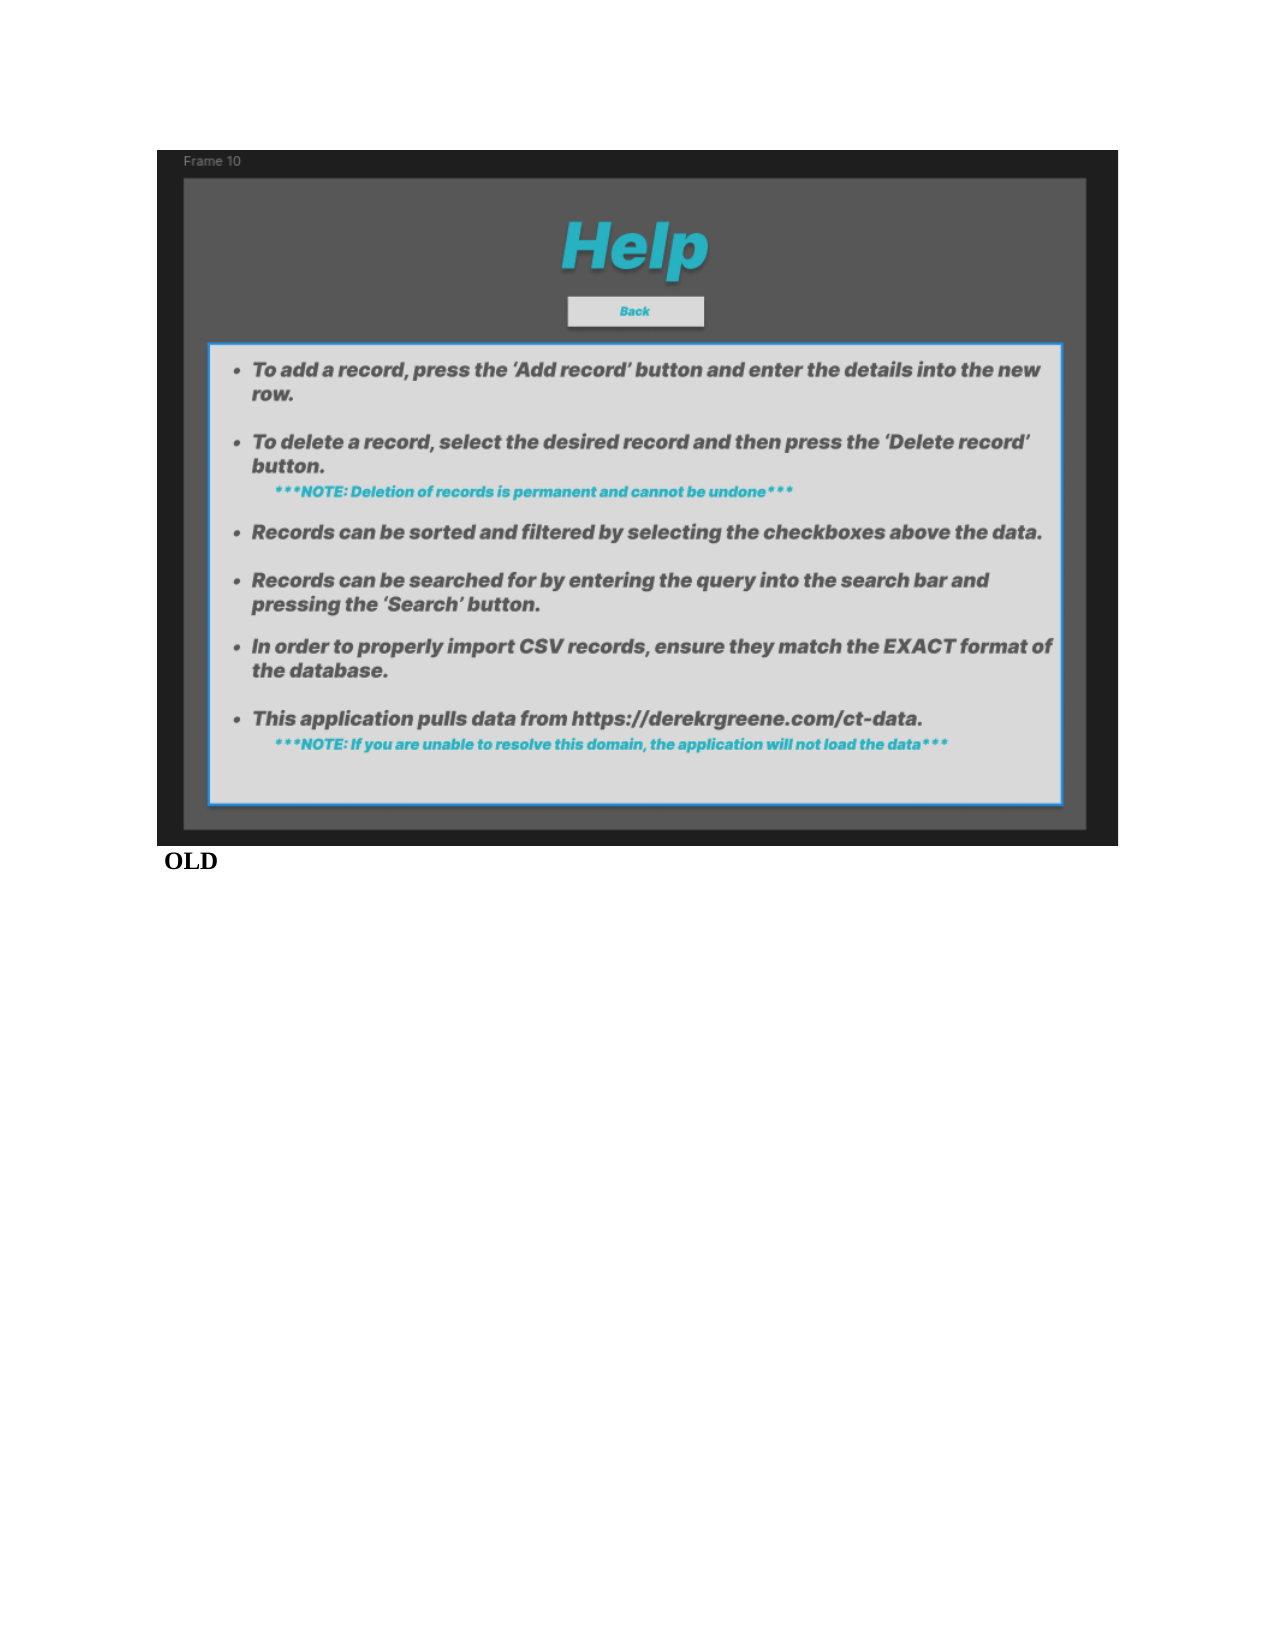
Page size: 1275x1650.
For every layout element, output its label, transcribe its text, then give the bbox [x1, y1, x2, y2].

text OLD [164, 150, 1125, 875]
picture [157, 150, 1119, 846]
